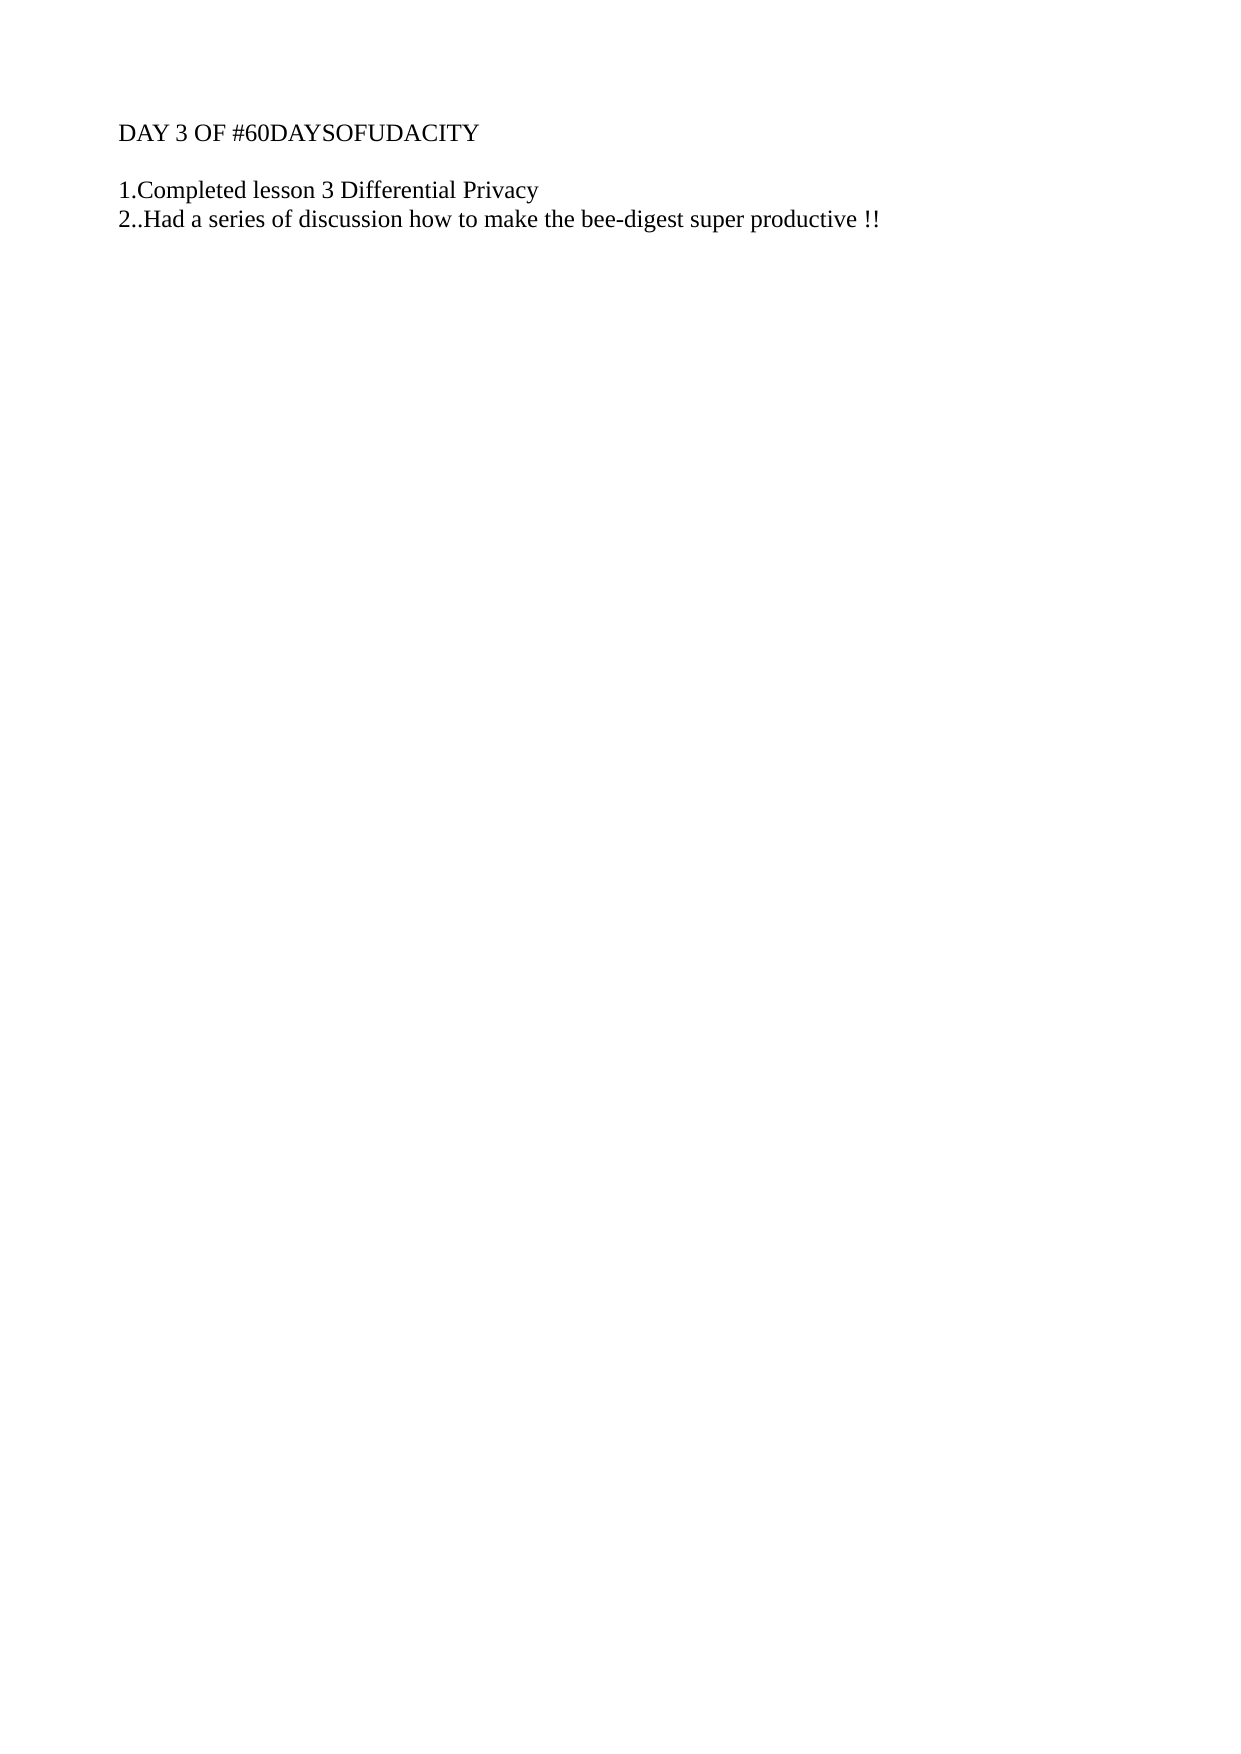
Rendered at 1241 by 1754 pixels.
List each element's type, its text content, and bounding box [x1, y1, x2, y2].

text DAY 3 OF #60DAYSOFUDACITY [118, 118, 1122, 147]
text 2..Had a series of discussion how to make the bee-digest super productive !! [118, 204, 1122, 233]
text 1.Completed lesson 3 Differential Privacy [118, 176, 1122, 204]
